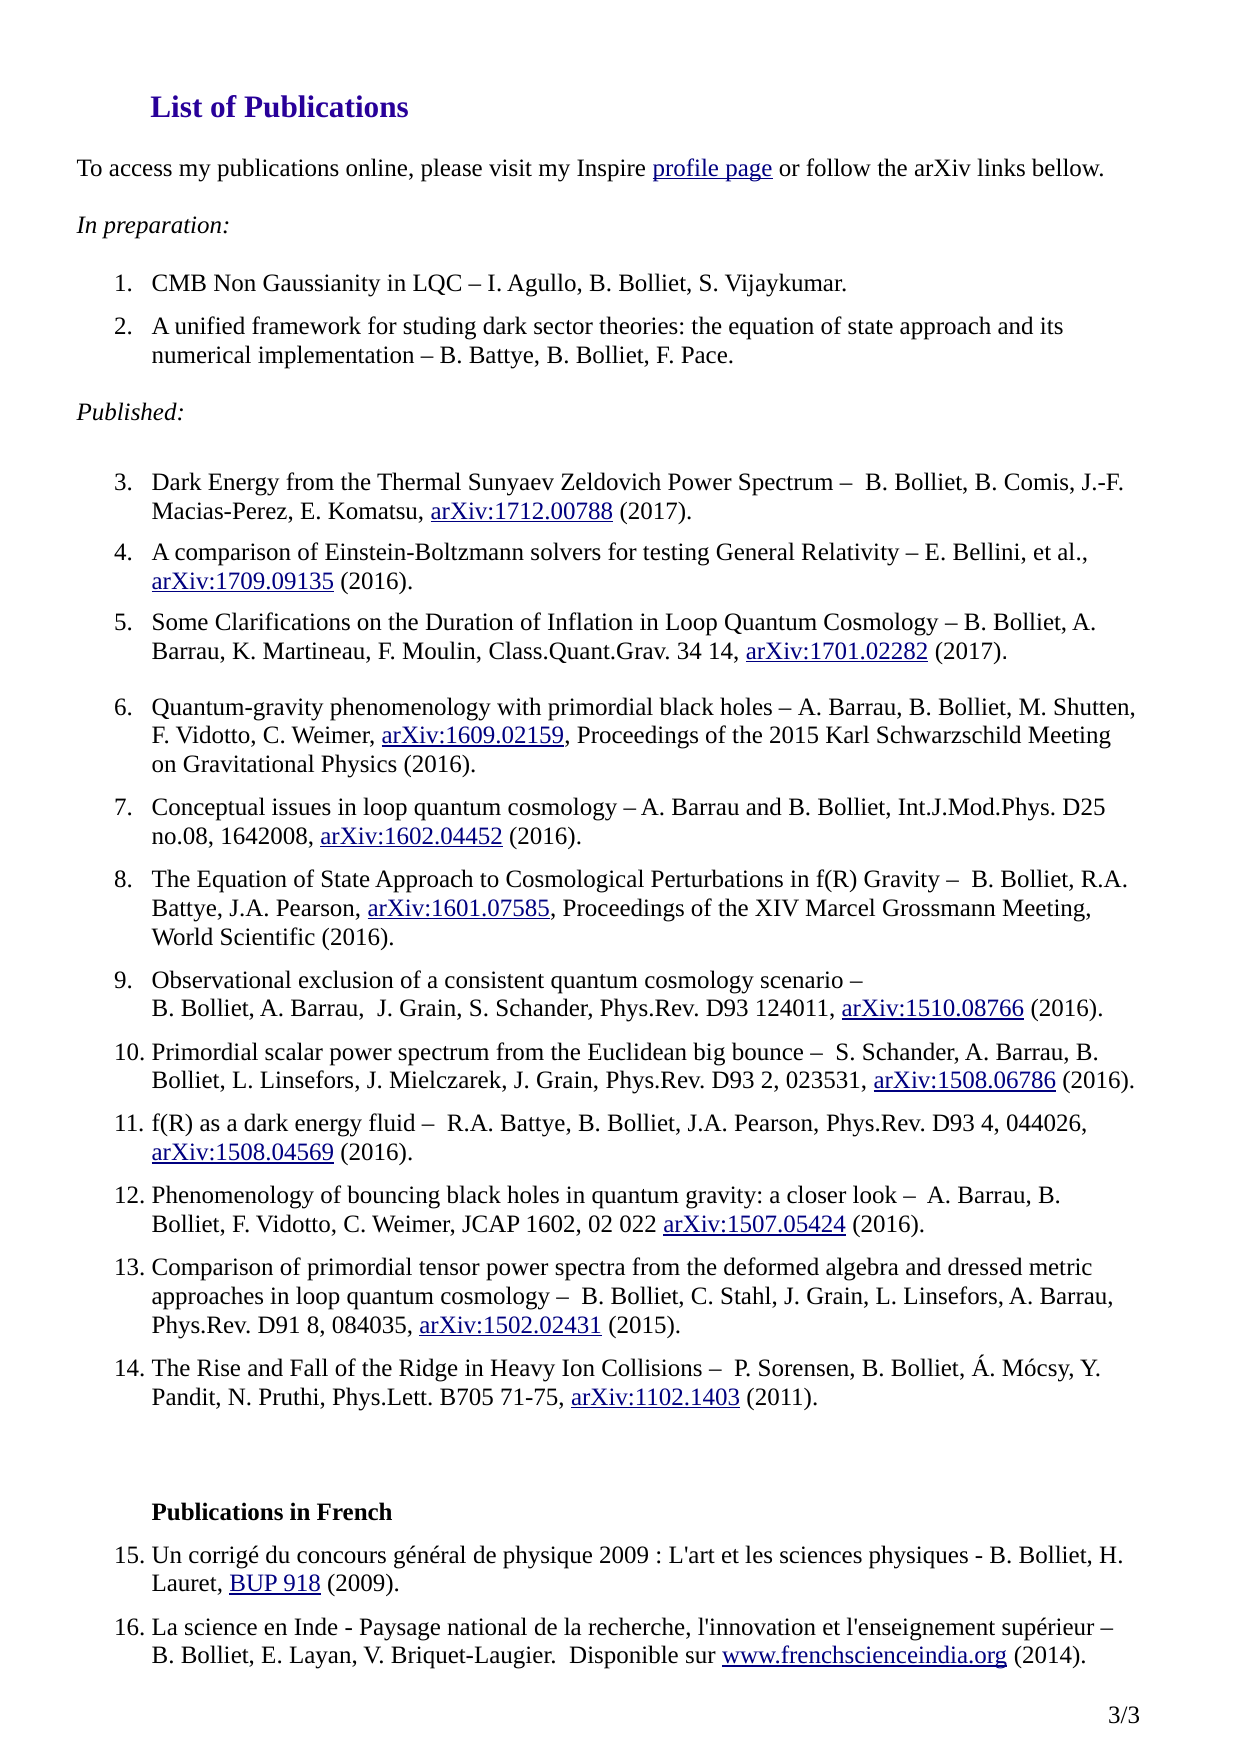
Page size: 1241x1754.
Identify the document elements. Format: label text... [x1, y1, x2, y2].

list B. Bolliet, A. Barrau, J. Grain, S. Schander, Phys.Rev. D93 124011, arXiv:1510.08766 (2016). [114, 993, 1140, 1022]
list f(R) as a dark energy fluid – R.A. Battye, B. Bolliet, J.A. Pearson, Phys.Rev. D93 4, 044026, arXiv:1508.04569 (2016). [114, 1108, 1140, 1166]
list The Equation of State Approach to Cosmological Perturbations in f(R) Gravity – B. Bolliet, R.A. Battye, J.A. Pearson, arXiv:1601.07585, Proceedings of the XIV Marcel Grossmann Meeting, World Scientific (2016). [114, 864, 1140, 950]
list Un corrigé du concours général de physique 2009 : L'art et les sciences physiques - B. Bolliet, H. Lauret, BUP 918 (2009). [114, 1540, 1140, 1597]
text To access my publications online, please visit my Inspire profile page or follow the arXiv links bellow. [76, 153, 1140, 182]
list CMB Non Gaussianity in LQC – I. Agullo, B. Bolliet, S. Vijaykumar. [114, 268, 1140, 297]
text List of Publications [76, 88, 1140, 124]
list Quantum-gravity phenomenology with primordial black holes – A. Barrau, B. Bolliet, M. Shutten, F. Vidotto, C. Weimer, arXiv:1609.02159, Proceedings of the 2015 Karl Schwarzschild Meeting on Gravitational Physics (2016). [114, 692, 1140, 778]
list Dark Energy from the Thermal Sunyaev Zeldovich Power Spectrum – B. Bolliet, B. Comis, J.-F. Macias-Perez, E. Komatsu, arXiv:1712.00788 (2017). [114, 467, 1140, 525]
text In preparation: [76, 210, 1140, 239]
list Conceptual issues in loop quantum cosmology – A. Barrau and B. Bolliet, Int.J.Mod.Phys. D25 no.08, 1642008, arXiv:1602.04452 (2016). [114, 792, 1140, 850]
list Publications in French [114, 1497, 1140, 1525]
list Phenomenology of bouncing black holes in quantum gravity: a closer look – A. Barrau, B. Bolliet, F. Vidotto, C. Weimer, JCAP 1602, 02 022 arXiv:1507.05424 (2016). [114, 1180, 1140, 1238]
list Some Clarifications on the Duration of Inflation in Loop Quantum Cosmology – B. Bolliet, A. Barrau, K. Martineau, F. Moulin, Class.Quant.Grav. 34 14, arXiv:1701.02282 (2017). [114, 607, 1140, 665]
list Primordial scalar power spectrum from the Euclidean big bounce – S. Schander, A. Barrau, B. Bolliet, L. Linsefors, J. Mielczarek, J. Grain, Phys.Rev. D93 2, 023531, arXiv:1508.06786 (2016). [114, 1037, 1140, 1094]
list A comparison of Einstein-Boltzmann solvers for testing General Relativity – E. Bellini, et al., arXiv:1709.09135 (2016). [114, 537, 1140, 595]
list The Rise and Fall of the Ridge in Heavy Ion Collisions – P. Sorensen, B. Bolliet, Á. Mócsy, Y. Pandit, N. Pruthi, Phys.Lett. B705 71-75, arXiv:1102.1403 (2011). [114, 1353, 1140, 1410]
list Observational exclusion of a consistent quantum cosmology scenario – [114, 965, 1140, 993]
text Published: [76, 397, 1140, 426]
list Comparison of primordial tensor power spectra from the deformed algebra and dressed metric approaches in loop quantum cosmology – B. Bolliet, C. Stahl, J. Grain, L. Linsefors, A. Barrau, Phys.Rev. D91 8, 084035, arXiv:1502.02431 (2015). [114, 1252, 1140, 1338]
list A unified framework for studing dark sector theories: the equation of state approach and its numerical implementation – B. Battye, B. Bolliet, F. Pace. [114, 311, 1140, 368]
list La science en Inde - Paysage national de la recherche, l'innovation et l'enseignement supérieur – B. Bolliet, E. Layan, V. Briquet-Laugier. Disponible sur www.frenchscienceindia.org (2014). [114, 1612, 1140, 1669]
